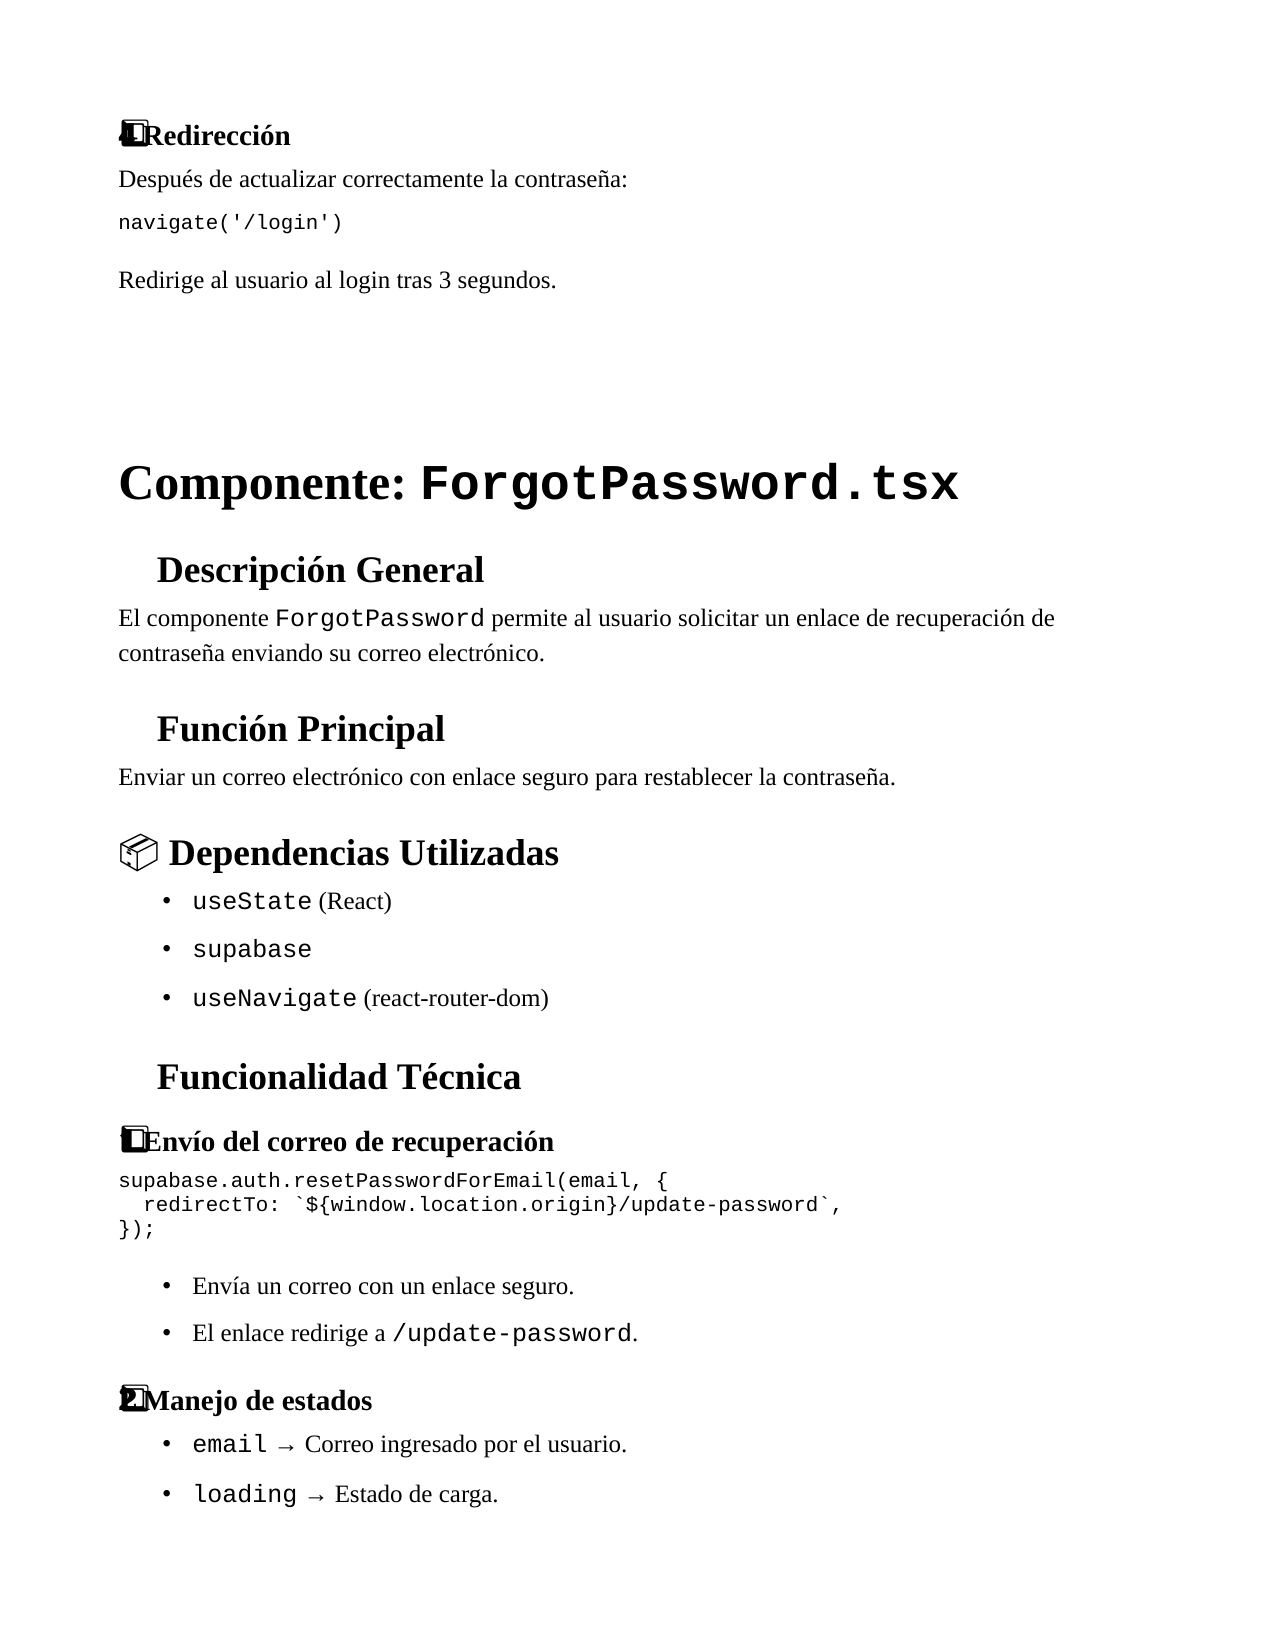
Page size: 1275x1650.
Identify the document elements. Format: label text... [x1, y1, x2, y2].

subtitle 🔐 Funcionalidad Técnica [118, 1054, 1157, 1097]
text Redirige al usuario al login tras 3 segundos. [118, 265, 1157, 294]
subtitle 📦 Dependencias Utilizadas [118, 831, 1157, 874]
list useNavigate (react-router-dom) [162, 983, 1157, 1014]
text Enviar un correo electrónico con enlace seguro para restablecer la contraseña. [118, 762, 1157, 791]
subtitle 📖 Descripción General [118, 547, 1157, 591]
list El enlace redirige a /update-password. [162, 1318, 1157, 1349]
list supabase [162, 936, 1157, 965]
text }); [118, 1218, 1157, 1241]
subtitle 🎯 Función Principal [118, 707, 1157, 750]
subtitle Componente: ForgotPassword.tsx [118, 452, 1157, 514]
text supabase.auth.resetPasswordForEmail(email, { [118, 1171, 1157, 1194]
text Después de actualizar correctamente la contraseña: [118, 164, 1157, 193]
list useState (React) [162, 886, 1157, 917]
list loading → Estado de carga. [162, 1479, 1157, 1510]
subtitle 4️⃣ Redirección [118, 118, 1157, 152]
text redirectTo: `${window.location.origin}/update-password`, [118, 1194, 1157, 1218]
subtitle 1️⃣ Envío del correo de recuperación [118, 1124, 1157, 1158]
subtitle 2️⃣ Manejo de estados [118, 1383, 1157, 1417]
list Envía un correo con un enlace seguro. [162, 1271, 1157, 1300]
list email → Correo ingresado por el usuario. [162, 1429, 1157, 1460]
text navigate('/login') [118, 212, 1157, 235]
text El componente ForgotPassword permite al usuario solicitar un enlace de recuperación de contraseña enviando su correo electrónico. [118, 603, 1157, 667]
